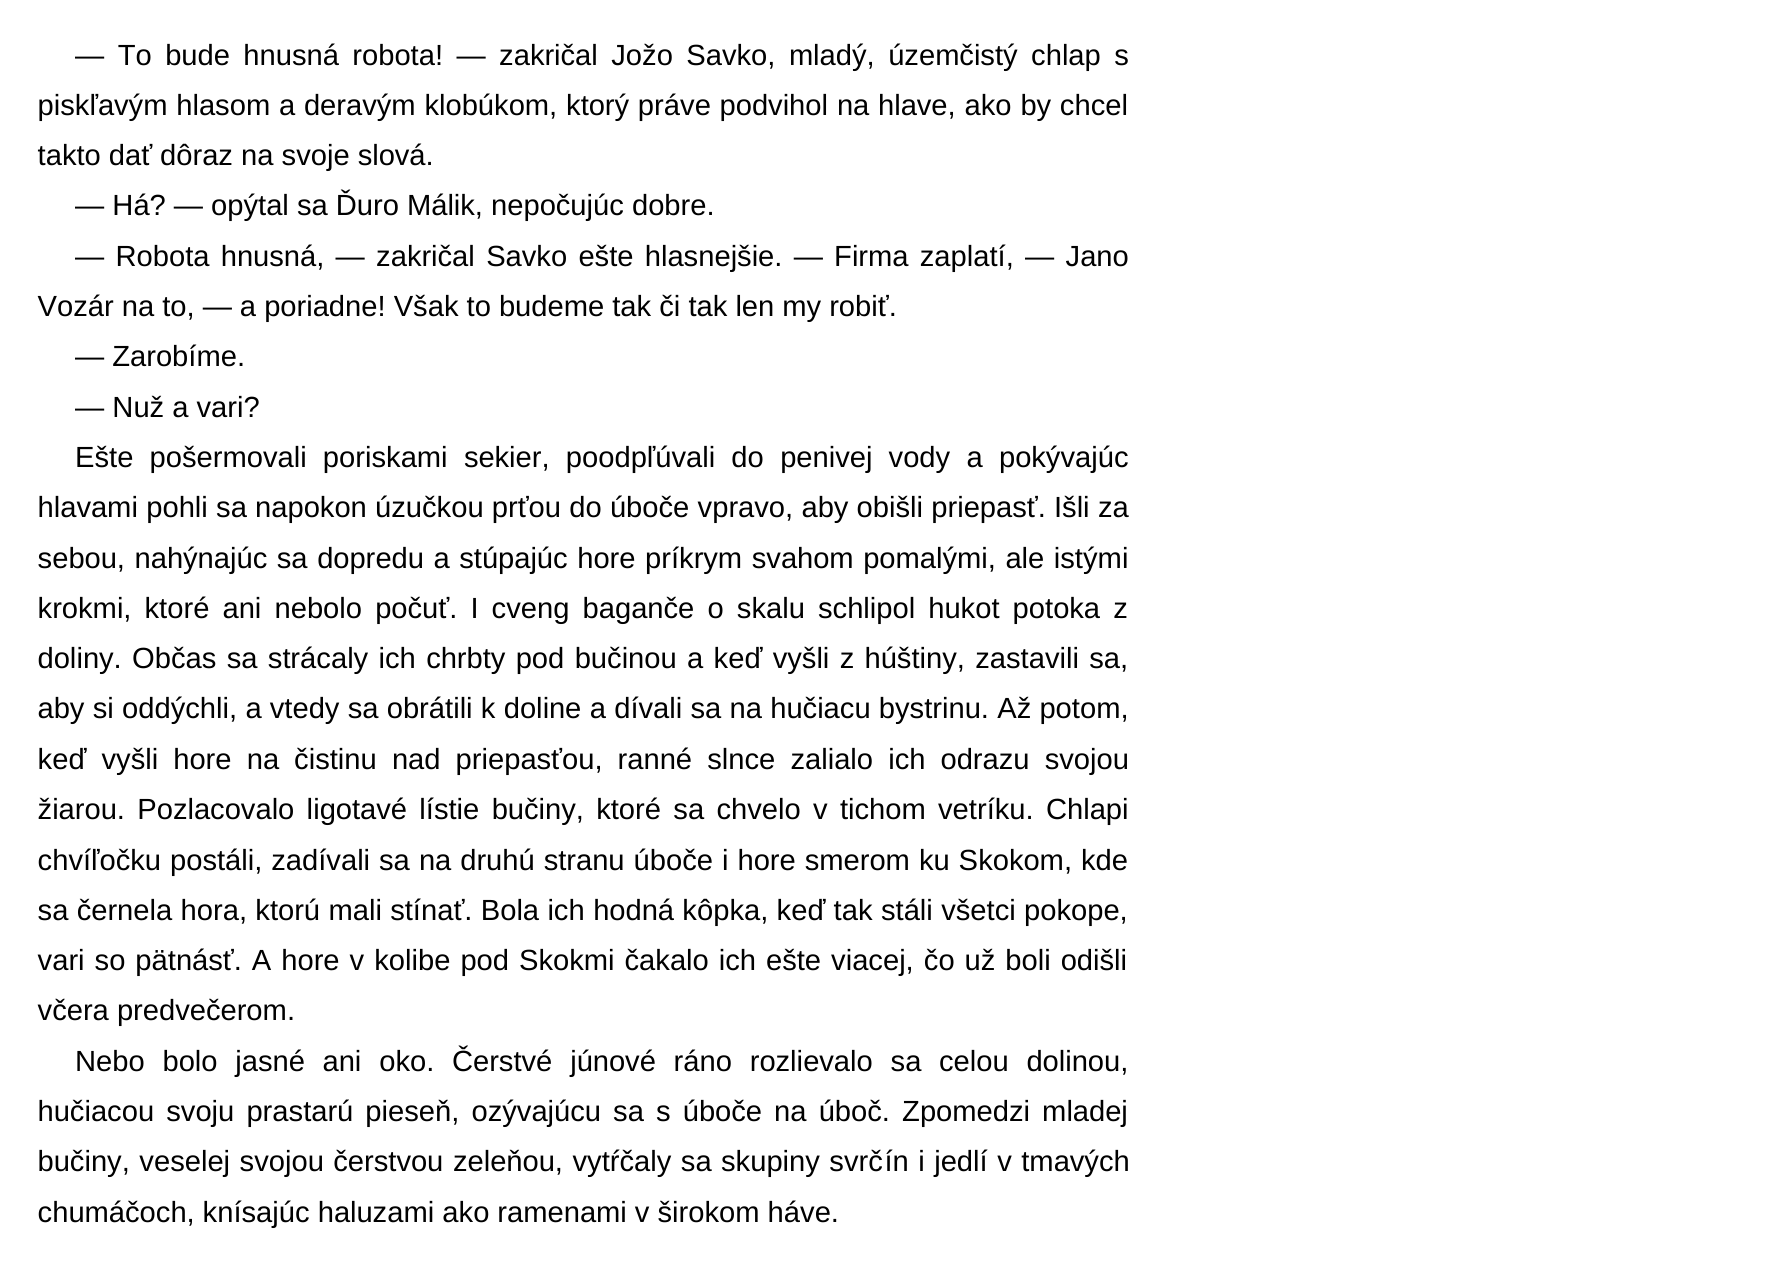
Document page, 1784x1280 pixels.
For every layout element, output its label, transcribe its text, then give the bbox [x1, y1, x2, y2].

text — Há? — opýtal sa Ďuro Málik, nepočujúc dobre. [37, 188, 1130, 222]
text — Zarobíme. [37, 339, 1130, 373]
text — Robota hnusná, — zakričal Savko ešte hlasnejšie. — Firma zaplatí, — Jano Vozár na to, — a poriadne! Však to budeme tak či tak len my robiť. [37, 239, 1130, 323]
text Ešte pošermovali poriskami sekier, poodpľúvali do penivej vody a pokývajúc hlavami pohli sa napokon úzučkou prťou do úboče vpravo, aby obišli priepasť. Išli za sebou, nahýnajúc sa dopredu a stúpajúc hore príkrym svahom pomalými, ale istými krokmi, ktoré ani nebolo počuť. I cveng baganče o skalu schlipol hukot potoka z doliny. Občas sa strácaly ich chrbty pod bučinou a keď vyšli z húštiny, zastavili sa, aby si oddýchli, a vtedy sa obrátili k doline a dívali sa na hučiacu bystrinu. Až potom, keď vyšli hore na čistinu nad priepasťou, ranné slnce zalialo ich odrazu svojou žiarou. Pozlacovalo ligotavé lístie bučiny, ktoré sa chvelo v tichom vetríku. Chlapi chvíľočku postáli, zadívali sa na druhú stranu úboče i hore smerom ku Skokom, kde sa černela hora, ktorú mali stínať. Bola ich hodná kôpka, keď tak stáli všetci pokope, vari so pätnásť. A hore v kolibe pod Skokmi čakalo ich ešte viacej, čo už boli odišli včera predvečerom. [37, 440, 1130, 1027]
text — Nuž a vari? [37, 390, 1130, 423]
text Nebo bolo jasné ani oko. Čerstvé júnové ráno rozlievalo sa celou dolinou, hučiacou svoju prastarú pieseň, ozývajúcu sa s úboče na úboč. Zpomedzi mladej bučiny, veselej svojou čerstvou zeleňou, vytŕčaly sa skupiny svrčín i jedlí v tmavých chumáčoch, knísajúc haluzami ako ramenami v širokom háve. [37, 1044, 1130, 1228]
text — To bude hnusná robota! — zakričal Jožo Savko, mladý, územčistý chlap s piskľavým hlasom a deravým klobúkom, ktorý práve podvihol na hlave, ako by chcel takto dať dôraz na svoje slová. [37, 37, 1130, 172]
